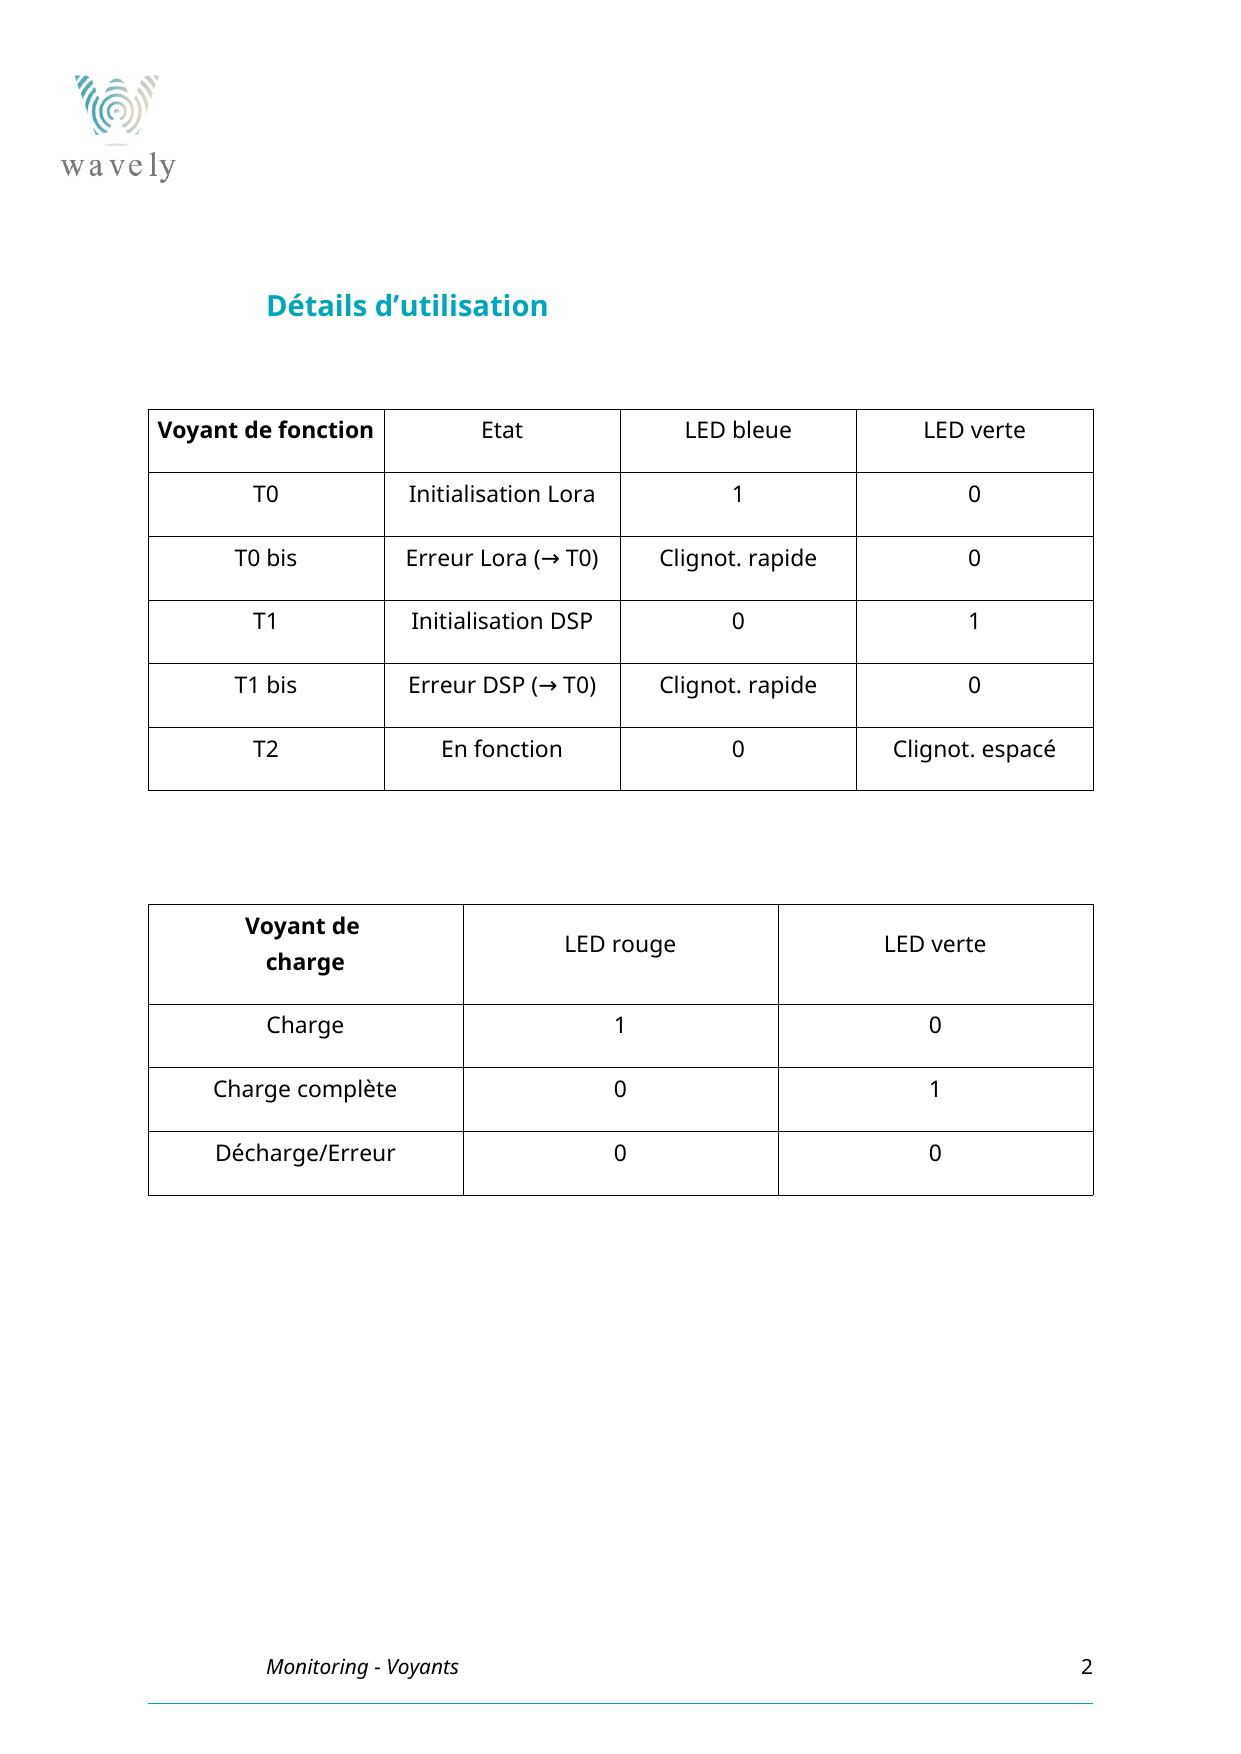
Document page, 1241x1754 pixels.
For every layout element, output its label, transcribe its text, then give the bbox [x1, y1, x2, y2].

table_header LED rouge [464, 905, 778, 1004]
table_cell En fonction [385, 728, 620, 790]
table_cell Erreur Lora (→ T0) [385, 537, 620, 599]
table_cell T2 [149, 728, 384, 790]
table_cell 1 [779, 1068, 1093, 1131]
table_cell T1 [149, 601, 384, 663]
table_cell 1 [621, 473, 856, 536]
table_cell 0 [857, 537, 1093, 599]
table_cell Initialisation Lora [385, 473, 620, 536]
table_cell Initialisation DSP [385, 601, 620, 663]
table_cell Décharge/Erreur [149, 1132, 463, 1194]
picture [0, 59, 229, 220]
table_header LED verte [779, 905, 1093, 1004]
table_cell Charge [149, 1005, 463, 1067]
table_cell T0 [149, 473, 384, 536]
table_cell 0 [621, 601, 856, 663]
table_cell 0 [857, 473, 1093, 536]
table_cell 0 [464, 1132, 778, 1194]
table_header Voyant de charge [149, 905, 463, 1004]
table_header Voyant de fonction [149, 410, 384, 472]
table_cell Clignot. rapide [621, 537, 856, 599]
table_cell 0 [857, 664, 1093, 727]
table_cell Clignot. espacé [857, 728, 1093, 790]
table_cell Clignot. rapide [621, 664, 856, 727]
table_cell 1 [857, 601, 1093, 663]
table_cell 0 [621, 728, 856, 790]
table_cell 1 [464, 1005, 778, 1067]
table_cell T1 bis [149, 664, 384, 727]
table_cell 0 [779, 1005, 1093, 1067]
table_header LED bleue [621, 410, 856, 472]
table_cell 0 [464, 1068, 778, 1131]
table_header Etat [385, 410, 620, 472]
table_cell 0 [779, 1132, 1093, 1194]
table_cell Charge complète [149, 1068, 463, 1131]
subtitle Détails d’utilisation [266, 285, 1093, 325]
table_header LED verte [857, 410, 1093, 472]
table_cell T0 bis [149, 537, 384, 599]
table_cell Erreur DSP (→ T0) [385, 664, 620, 727]
